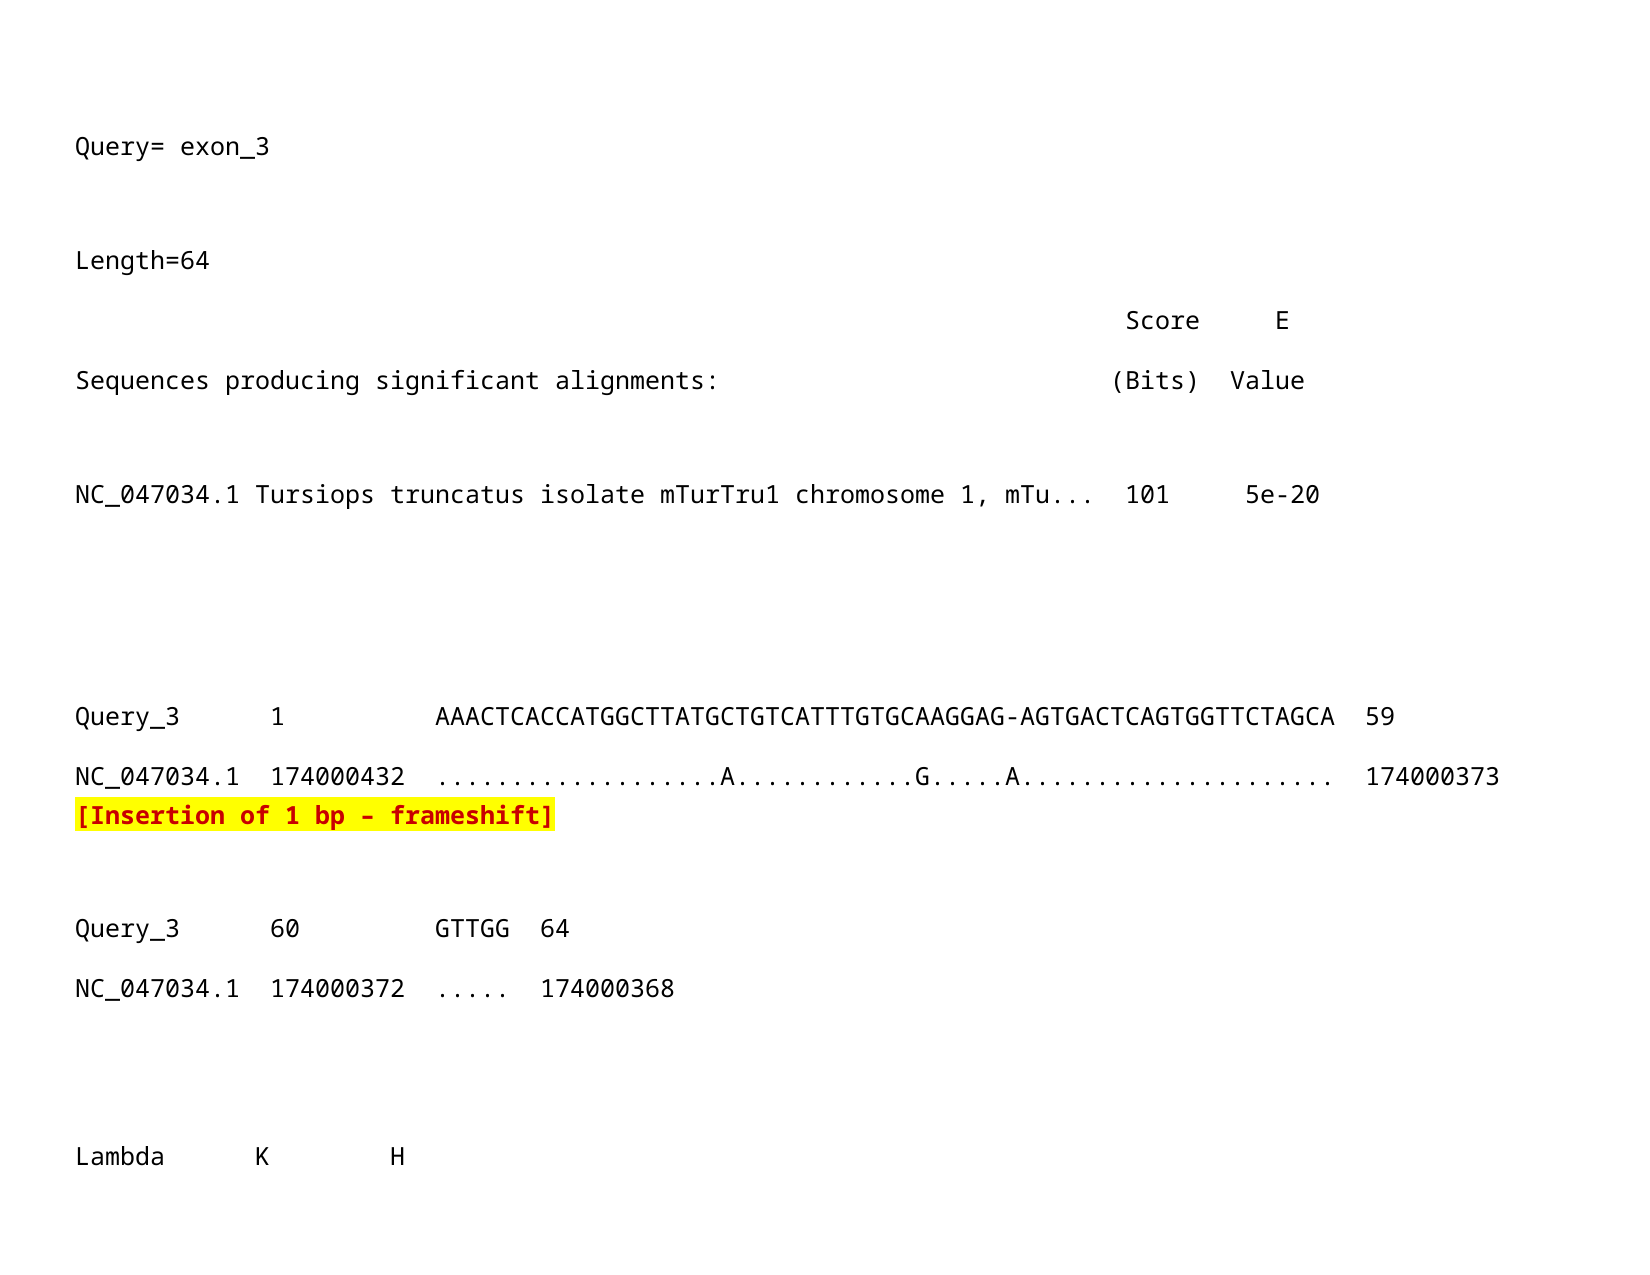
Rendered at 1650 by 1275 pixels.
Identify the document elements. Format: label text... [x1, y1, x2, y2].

text Query_3 1 AAACTCACCATGGCTTATGCTGTCATTTGTGCAAGGAG-AGTGACTCAGTGGTTCTAGCA 59 [75, 698, 1575, 732]
text Length=64 [75, 243, 1575, 277]
text Sequences producing significant alignments: (Bits) Value [75, 363, 1575, 397]
text Score E [75, 303, 1575, 337]
text Query_3 60 GTTGG 64 [75, 911, 1575, 945]
text NC_047034.1 174000372 ..... 174000368 [75, 971, 1575, 1005]
text Lambda K H [75, 1139, 1575, 1173]
text NC_047034.1 Tursiops truncatus isolate mTurTru1 chromosome 1, mTu... 101 5e-20 [75, 477, 1575, 511]
text Query= exon_3 [75, 129, 1575, 163]
text NC_047034.1 174000432 ...................A............G.....A..................... 174000373 [Insertion of 1 bp – frameshift] [75, 758, 1575, 831]
